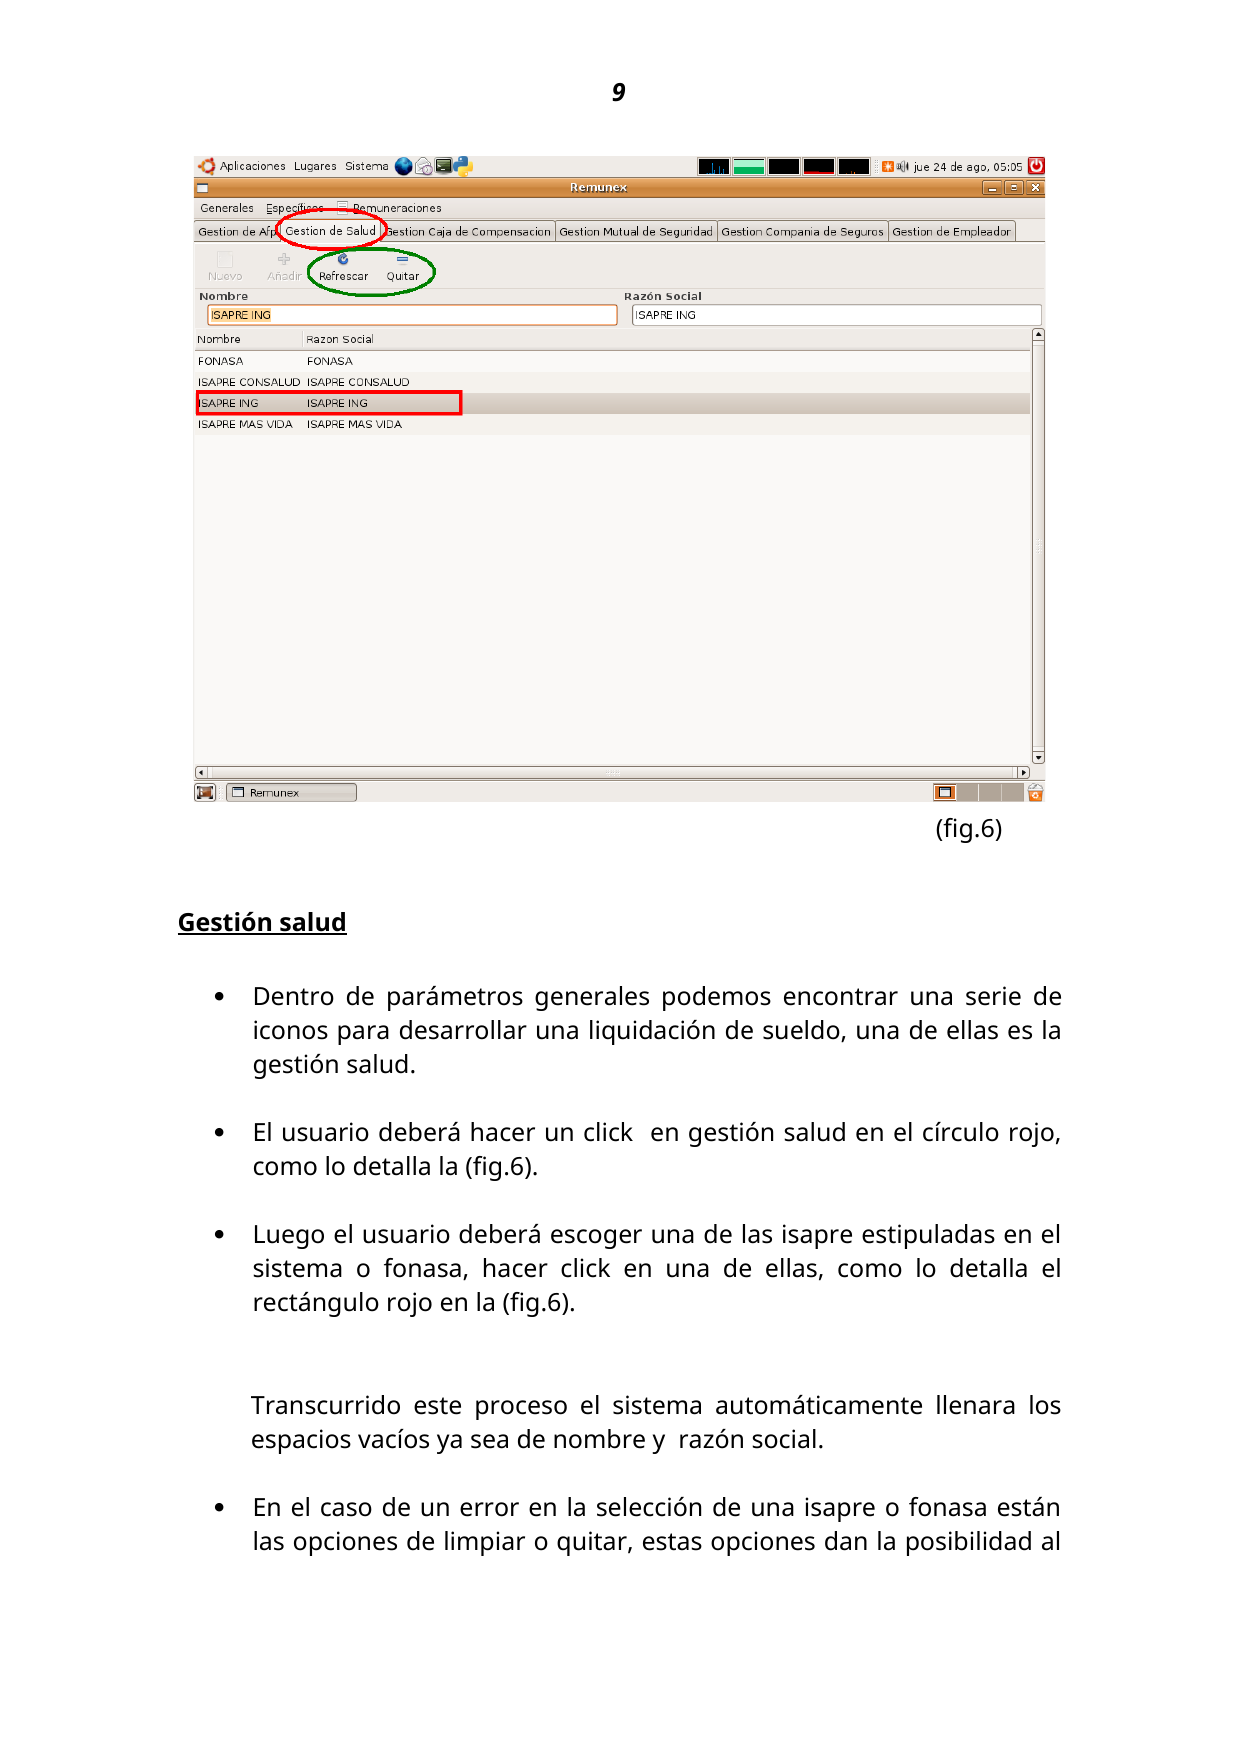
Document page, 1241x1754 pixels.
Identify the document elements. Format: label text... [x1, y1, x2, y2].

picture [193, 156, 1046, 802]
text Transcurrido este proceso el sistema automáticamente llenara los espacios vacíos ya sea de nombre y razón social. [251, 1387, 1063, 1455]
list En el caso de un error en la selección de una isapre o fonasa están las opciones de limpiar o quitar, estas opciones dan la posibilidad al [215, 1489, 1063, 1558]
list Luego el usuario deberá escoger una de las isapre estipuladas en el sistema o fonasa, hacer click en una de ellas, como lo detalla el rectángulo rojo en la (fig.6). [215, 1217, 1063, 1319]
text (fig.6) [177, 811, 1063, 845]
subtitle Gestión salud [177, 904, 1063, 938]
list El usuario deberá hacer un click en gestión salud en el círculo rojo, como lo detalla la (fig.6). [215, 1115, 1063, 1183]
list Dentro de parámetros generales podemos encontrar una serie de iconos para desarrollar una liquidación de sueldo, una de ellas es la gestión salud. [215, 978, 1063, 1081]
